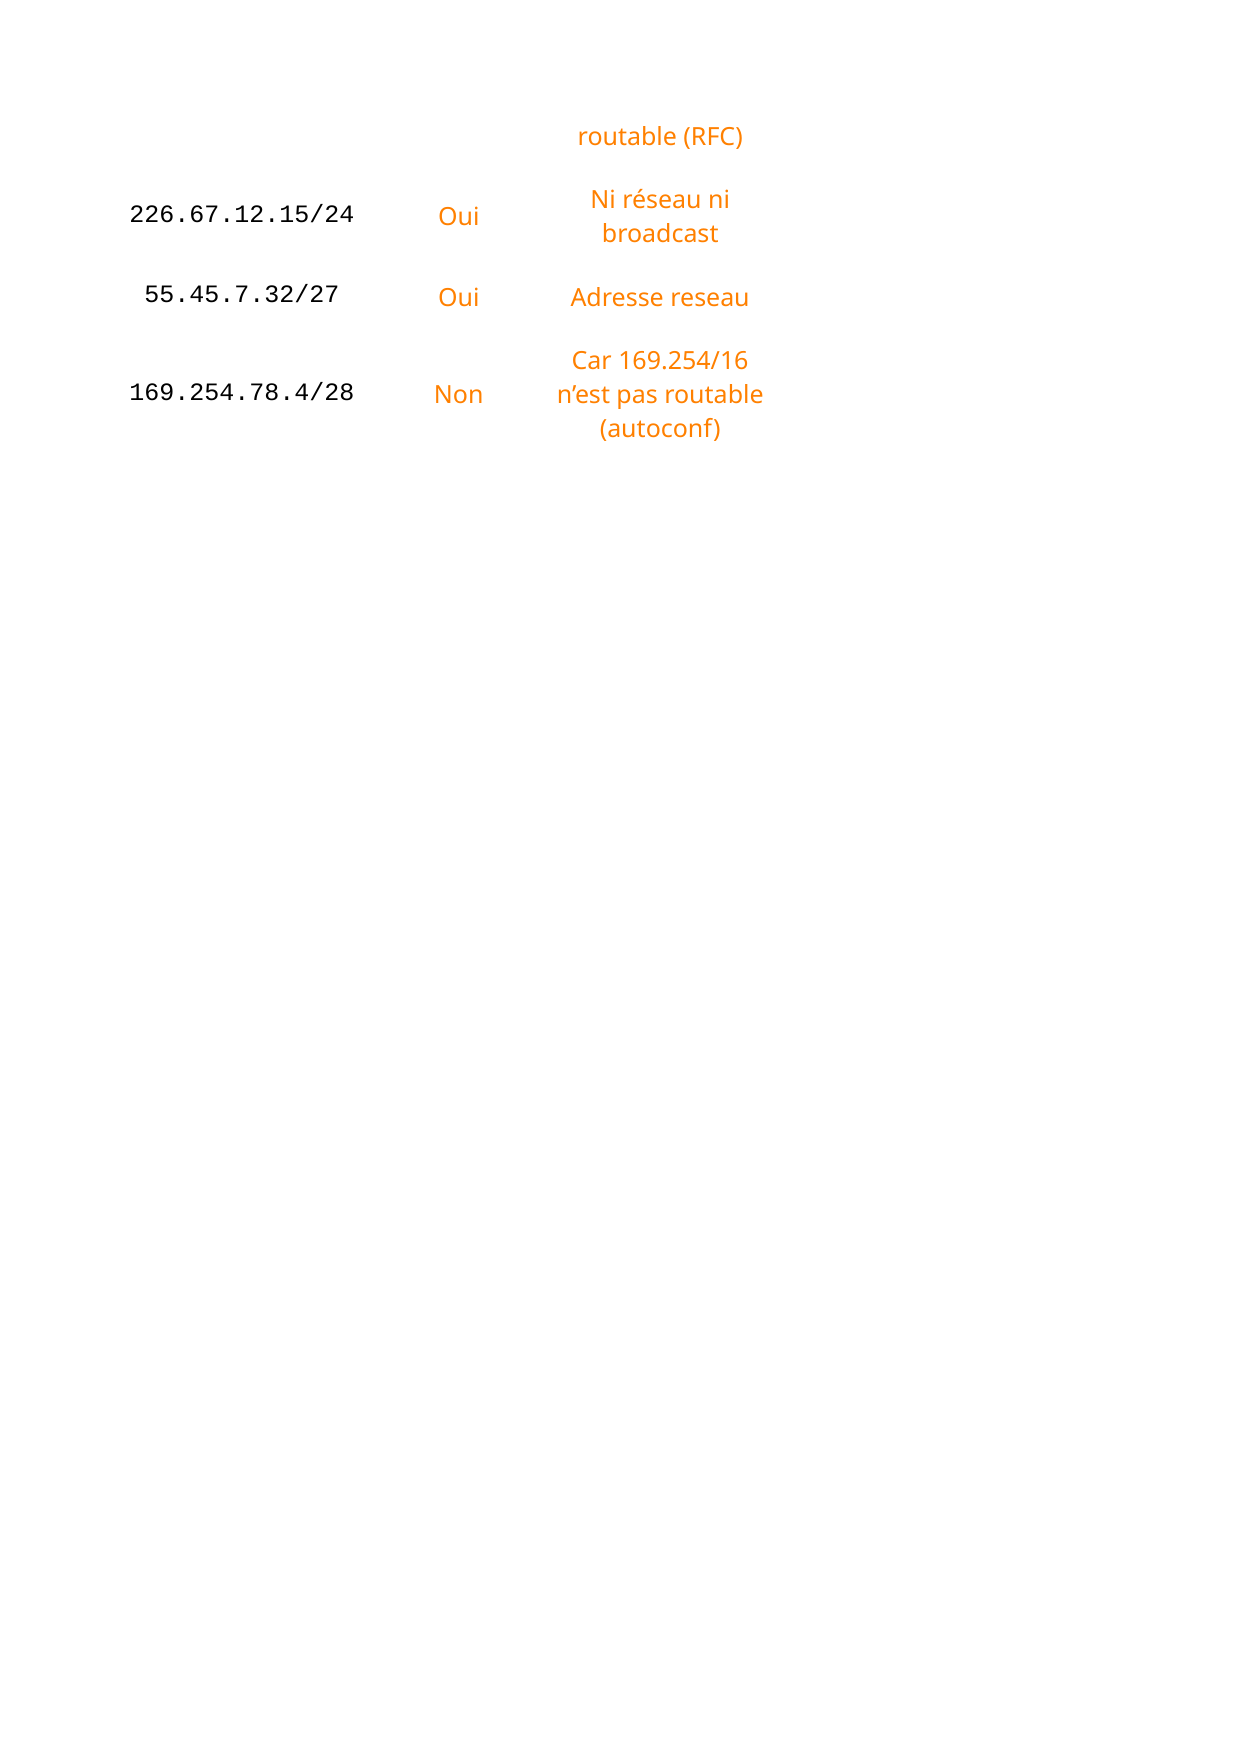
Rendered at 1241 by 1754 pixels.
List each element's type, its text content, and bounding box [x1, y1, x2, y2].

table_cell 169.254.78.4/28 [118, 343, 365, 474]
table_cell 226.67.12.15/24 [118, 182, 365, 279]
table_cell [118, 118, 365, 182]
table_cell Adresse reseau [552, 279, 768, 343]
table_cell [365, 118, 552, 182]
table_cell Ni réseau ni broadcast [552, 182, 768, 279]
table_cell Car 169.254/16 n’est pas routable (autoconf) [552, 343, 768, 474]
table_cell Oui [365, 182, 552, 279]
table_cell 55.45.7.32/27 [118, 279, 365, 343]
table_cell Oui [365, 279, 552, 343]
table_cell Non [365, 343, 552, 474]
table_cell routable (RFC) [552, 118, 768, 182]
